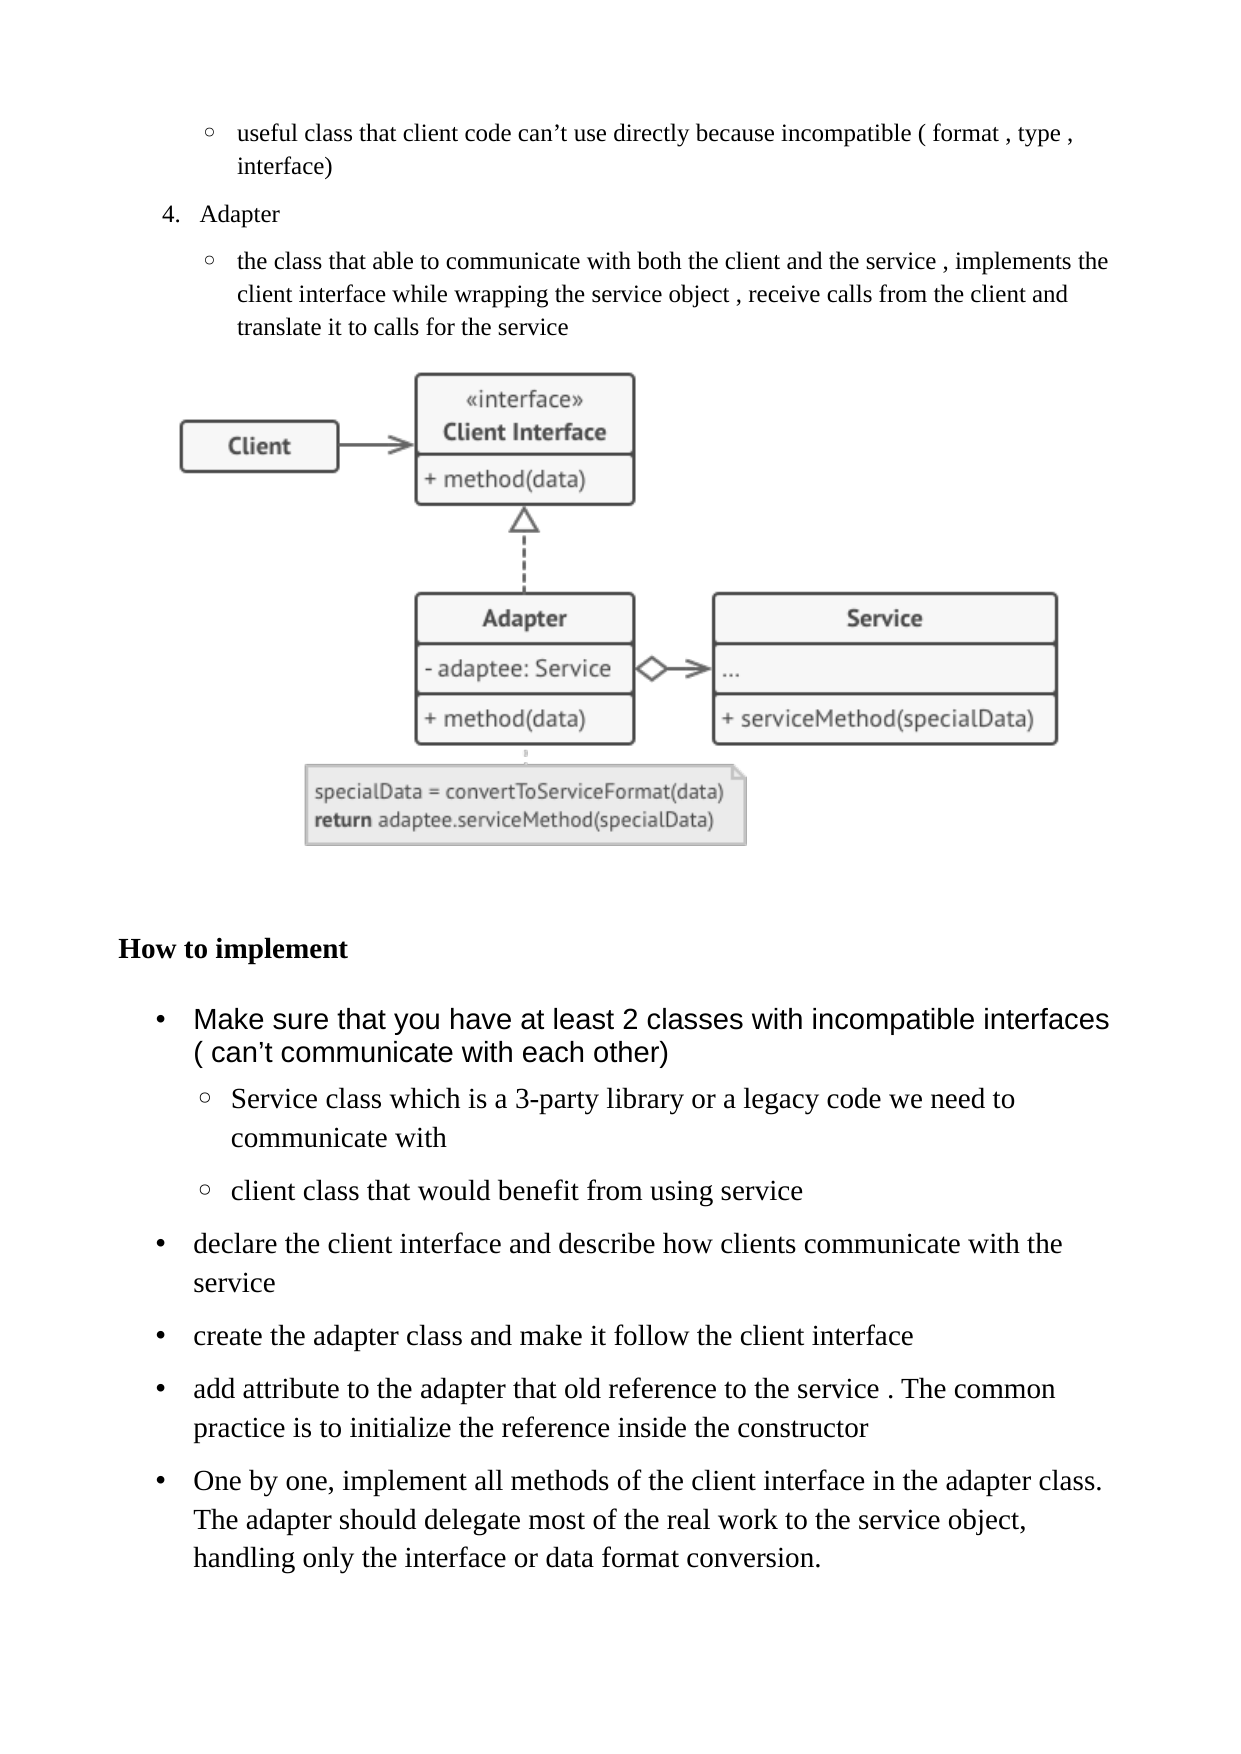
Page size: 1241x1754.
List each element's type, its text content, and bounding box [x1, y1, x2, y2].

list client class that would benefit from using service [193, 1173, 1122, 1207]
list add attribute to the adapter that old reference to the service . The common practice is to initialize the reference inside the constructor [156, 1372, 1122, 1444]
list declare the client interface and describe how clients communicate with the service [156, 1227, 1122, 1299]
subtitle Make sure that you have at least 2 classes with incompatible interfaces ( can’t communicate with each other) [156, 1002, 1122, 1069]
list Service class which is a 3-party library or a legacy code we need to communicate with [193, 1082, 1122, 1154]
list create the adapter class and make it follow the client interface [156, 1318, 1122, 1352]
list Adapter [162, 199, 1122, 227]
picture [167, 360, 1074, 860]
list useful class that client code can’t use directly because incompatible ( format , type , interface) [199, 118, 1122, 180]
subtitle How to implement [118, 931, 1122, 964]
list One by one, implement all methods of the client interface in the adapter class. The adapter should delegate most of the real work to the service object, handling only the interface or data format conversion. [156, 1463, 1122, 1574]
list the class that able to communicate with both the client and the service , implements the client interface while wrapping the service object , receive calls from the client and translate it to calls for the service [199, 246, 1122, 341]
